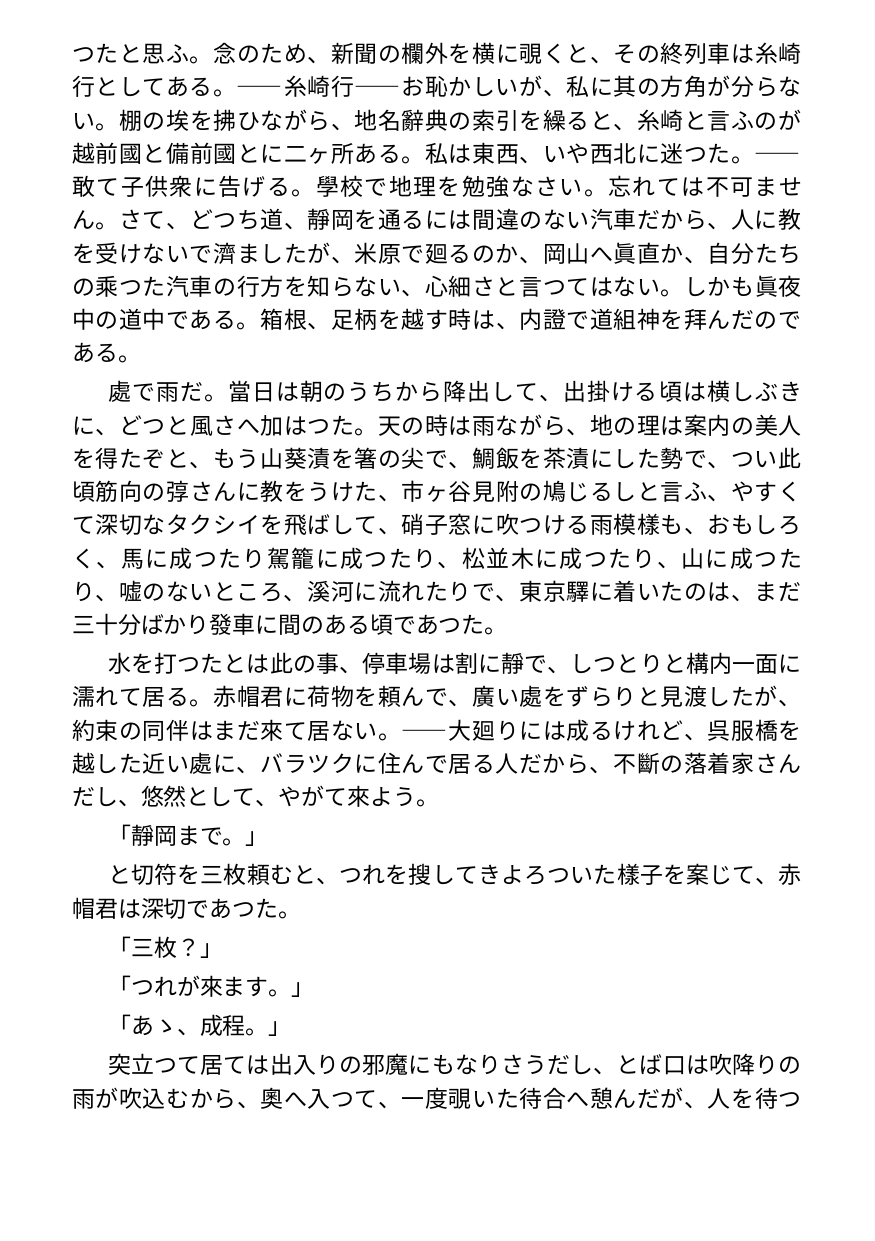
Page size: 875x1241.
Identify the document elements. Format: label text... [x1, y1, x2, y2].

text 突立つて居ては出入りの邪魔にもなりさうだし、とば口は吹降りの雨が吹込むから、奧へ入つて、一度覗いた待合へ憩んだが、人を待つ [72, 1047, 802, 1114]
text 「靜岡まで。」 [72, 818, 802, 851]
text 「あゝ、成程。」 [72, 1008, 802, 1041]
text 處で雨だ。當日は朝のうちから降出して、出掛ける頃は横しぶきに、どつと風さへ加はつた。天の時は雨ながら、地の理は案内の美人を得たぞと、もう山葵漬を箸の尖で、鯛飯を茶漬にした勢で、つい此頃筋向の弴さんに教をうけた、市ヶ谷見附の鳩じるしと言ふ、やすくて深切なタクシイを飛ばして、硝子窓に吹つける雨模樣も、おもしろく、馬に成つたり駕籠に成つたり、松並木に成つたり、山に成つたり、嘘のないところ、溪河に流れたりで、東京驛に着いたのは、まだ三十分ばかり發車に間のある頃であつた。 [72, 374, 802, 640]
text と切符を三枚頼むと、つれを搜してきよろついた樣子を案じて、赤帽君は深切であつた。 [72, 857, 802, 924]
text 水を打つたとは此の事、停車場は割に靜で、しつとりと構内一面に濡れて居る。赤帽君に荷物を頼んで、廣い處をずらりと見渡したが、約束の同伴はまだ來て居ない。――大廻りには成るけれど、呉服橋を越した近い處に、バラツクに住んで居る人だから、不斷の落着家さんだし、悠然として、やがて來よう。 [72, 646, 802, 812]
text 「三枚？」 [72, 930, 802, 963]
text つたと思ふ。念のため、新聞の欄外を横に覗くと、その終列車は糸崎行としてある。――糸崎行――お恥かしいが、私に其の方角が分らない。棚の埃を拂ひながら、地名辭典の索引を繰ると、糸崎と言ふのが越前國と備前國とに二ヶ所ある。私は東西、いや西北に迷つた。――敢て子供衆に告げる。學校で地理を勉強なさい。忘れては不可ません。さて、どつち道、靜岡を通るには間違のない汽車だから、人に教を受けないで濟ましたが、米原で廻るのか、岡山へ眞直か、自分たちの乘つた汽車の行方を知らない、心細さと言つてはない。しかも眞夜中の道中である。箱根、足柄を越す時は、内證で道組神を拜んだのである。 [72, 36, 802, 368]
text 「つれが來ます。」 [72, 969, 802, 1002]
